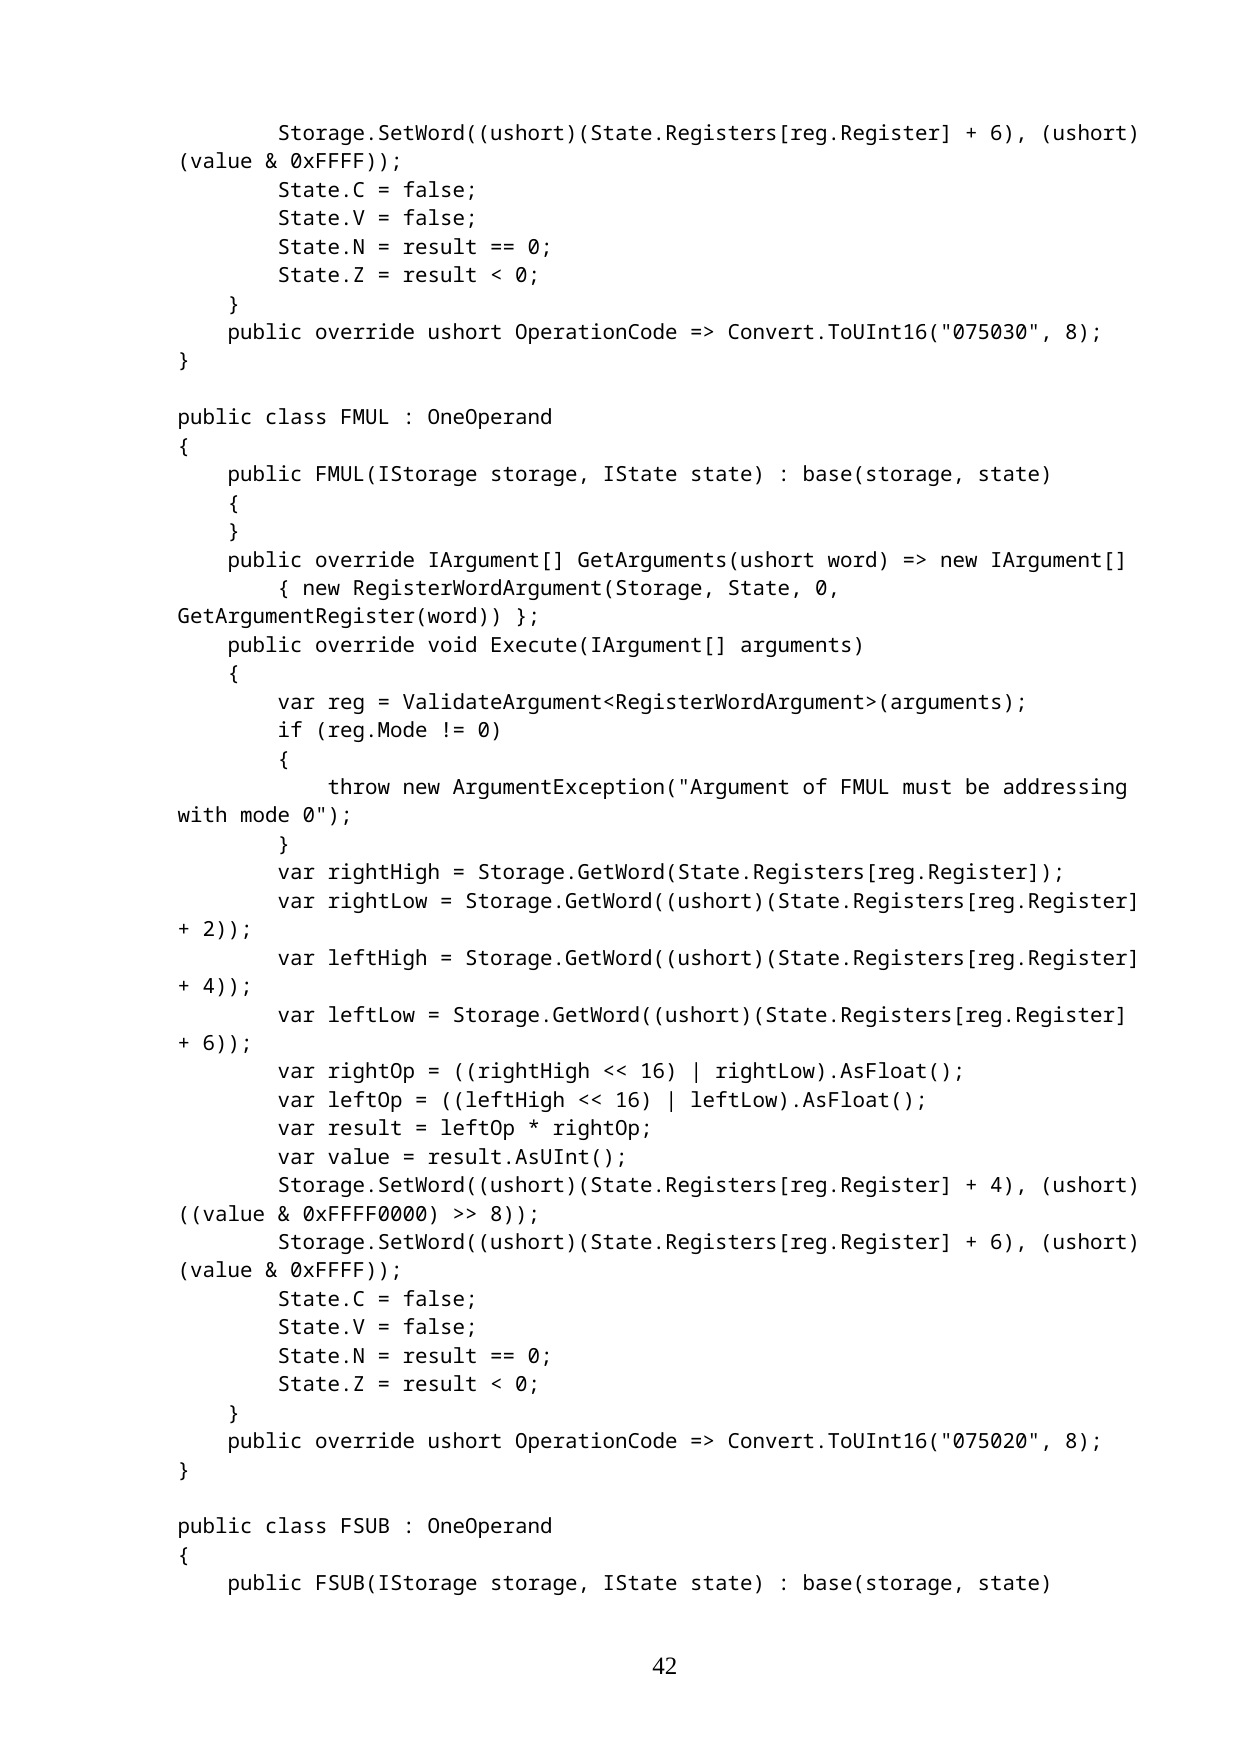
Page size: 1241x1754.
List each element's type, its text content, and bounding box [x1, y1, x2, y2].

table_header Storage.SetWord((ushort)(State.Registers[reg.Register] + 6), (ushort)(value & 0xFFFF)); State.C = false; State.V = false; State.N = result == 0; State.Z = result < 0; } public override ushort OperationCode => Convert.ToUInt16("075030", 8); } public class FMUL : OneOperand { public FMUL(IStorage storage, IState state) : base(storage, state) { } public override IArgument[] GetArguments(ushort word) => new IArgument[] { new RegisterWordArgument(Storage, State, 0, GetArgumentRegister(word)) }; public override void Execute(IArgument[] arguments) { var reg = ValidateArgument<RegisterWordArgument>(arguments); if (reg.Mode != 0) { throw new ArgumentException("Argument of FMUL must be addressing with mode 0"); } var rightHigh = Storage.GetWord(State.Registers[reg.Register]); var rightLow = Storage.GetWord((ushort)(State.Registers[reg.Register] + 2)); var leftHigh = Storage.GetWord((ushort)(State.Registers[reg.Register] + 4)); var leftLow = Storage.GetWord((ushort)(State.Registers[reg.Register] + 6)); var rightOp = ((rightHigh << 16) | rightLow).AsFloat(); var leftOp = ((leftHigh << 16) | leftLow).AsFloat(); var result = leftOp * rightOp; var value = result.AsUInt(); Storage.SetWord((ushort)(State.Registers[reg.Register] + 4), (ushort)((value & 0xFFFF0000) >> 8)); Storage.SetWord((ushort)(State.Registers[reg.Register] + 6), (ushort)(value & 0xFFFF)); State.C = false; State.V = false; State.N = result == 0; State.Z = result < 0; } public override ushort OperationCode => Convert.ToUInt16("075020", 8); } public class FSUB : OneOperand { public FSUB(IStorage storage, IState state) : base(storage, state) [177, 118, 1152, 1622]
